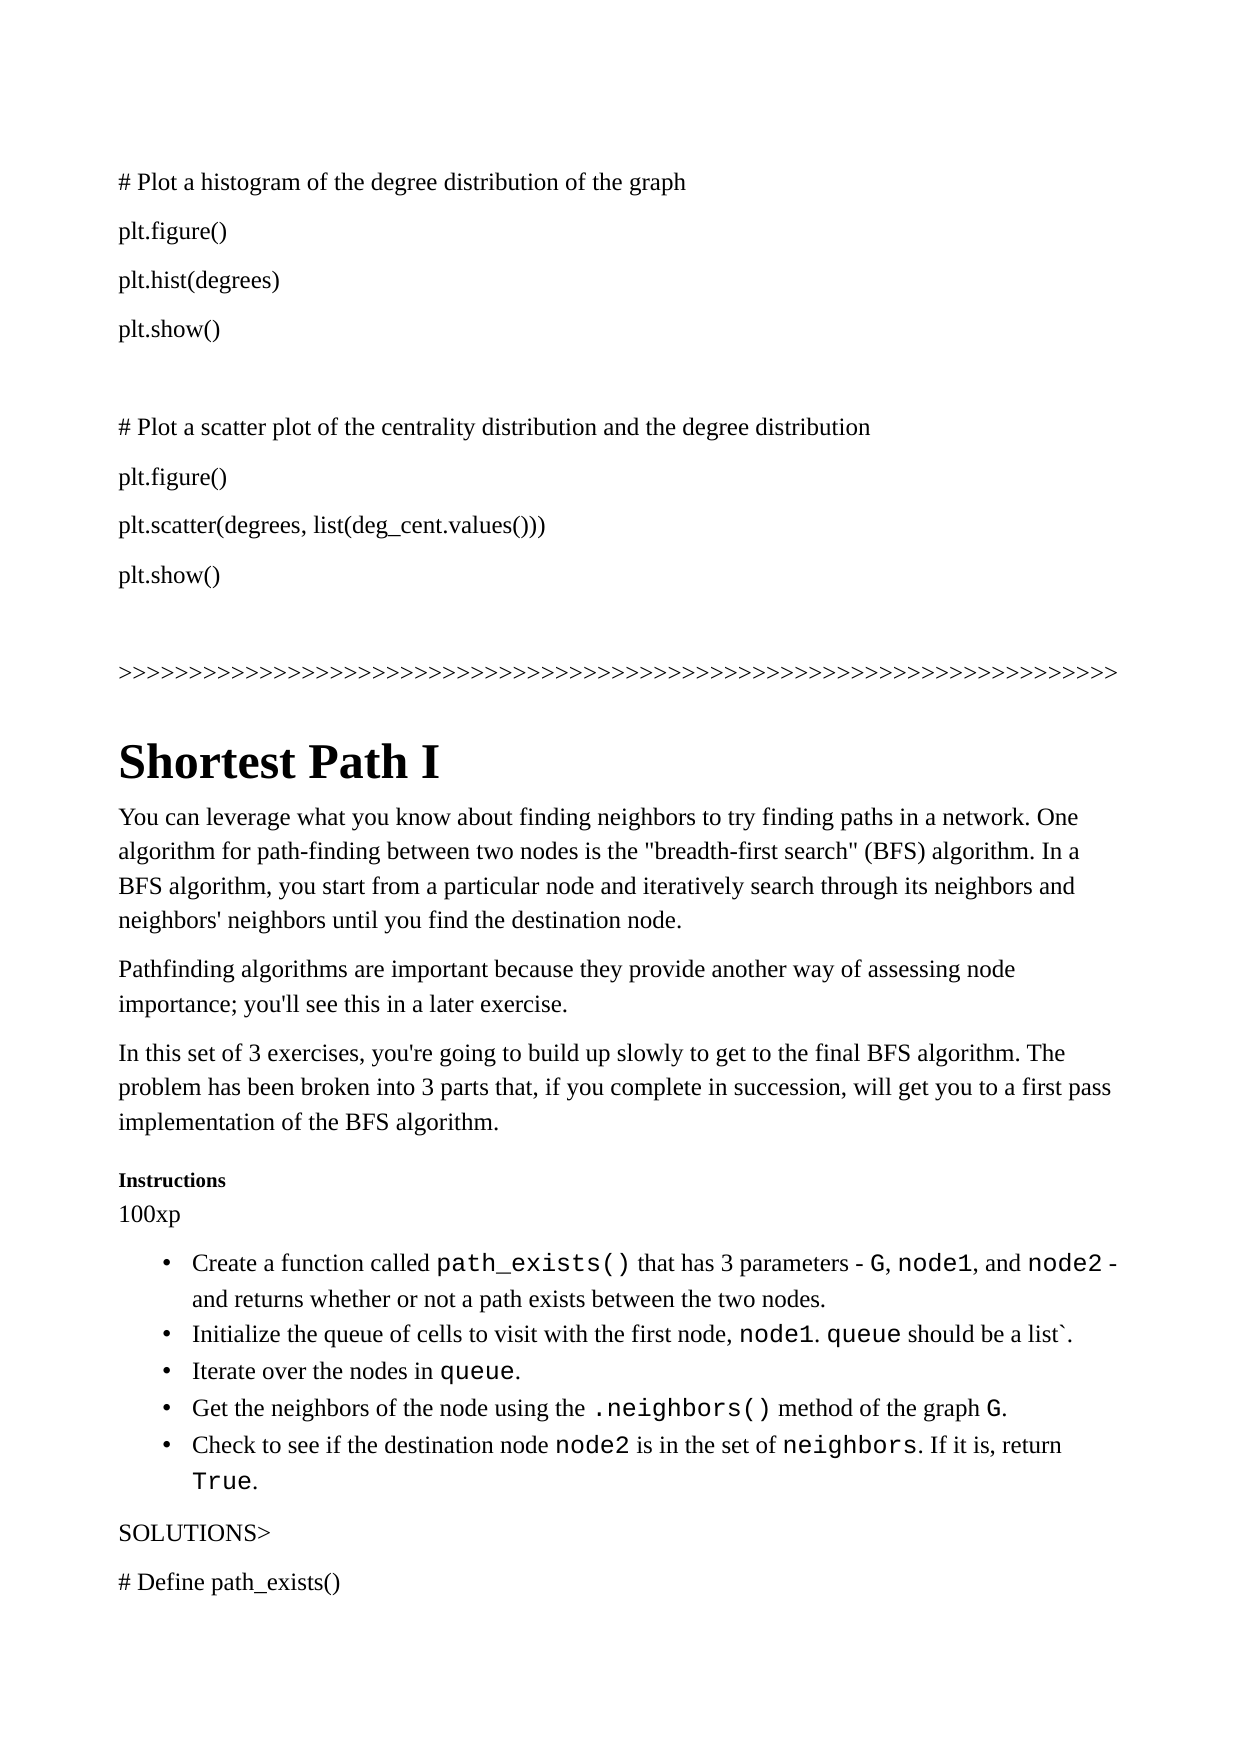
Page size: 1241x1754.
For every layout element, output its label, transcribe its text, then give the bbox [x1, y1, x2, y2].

list Get the neighbors of the node using the .neighbors() method of the graph G. [162, 1393, 1122, 1424]
text plt.figure() [118, 462, 1122, 490]
text # Plot a scatter plot of the centrality distribution and the degree distribution [118, 412, 1122, 441]
text plt.hist(degrees) [118, 265, 1122, 294]
text In this set of 3 exercises, you're going to build up slowly to get to the final BFS algorithm. The problem has been broken into 3 parts that, if you complete in succession, will get you to a first pass implementation of the BFS algorithm. [118, 1038, 1122, 1136]
text 100xp [118, 1199, 1122, 1227]
text # Define path_exists() [118, 1567, 1122, 1596]
text SOLUTIONS> [118, 1518, 1122, 1547]
text plt.scatter(degrees, list(deg_cent.values())) [118, 511, 1122, 539]
text Pathfinding algorithms are important because they provide another way of assessing node importance; you'll see this in a later exercise. [118, 954, 1122, 1018]
text # Plot a histogram of the degree distribution of the graph [118, 167, 1122, 196]
subtitle Shortest Path I [118, 732, 1122, 789]
text plt.show() [118, 560, 1122, 588]
list Iterate over the nodes in queue. [162, 1356, 1122, 1387]
list Initialize the queue of cells to visit with the first node, node1. queue should be a list`. [162, 1319, 1122, 1350]
list Create a function called path_exists() that has 3 parameters - G, node1, and node2 - and returns whether or not a path exists between the two nodes. [162, 1248, 1122, 1313]
text You can leverage what you know about finding neighbors to try finding paths in a network. One algorithm for path-finding between two nodes is the "breadth-first search" (BFS) algorithm. In a BFS algorithm, you start from a particular node and iteratively search through its neighbors and neighbors' neighbors until you find the destination node. [118, 802, 1122, 934]
text >>>>>>>>>>>>>>>>>>>>>>>>>>>>>>>>>>>>>>>>>>>>>>>>>>>>>>>>>>>>>>>>>>>>>>> [118, 658, 1122, 687]
list Check to see if the destination node node2 is in the set of neighbors. If it is, return True. [162, 1430, 1122, 1497]
text plt.figure() [118, 216, 1122, 245]
subtitle Instructions [118, 1168, 1122, 1192]
text plt.show() [118, 314, 1122, 343]
